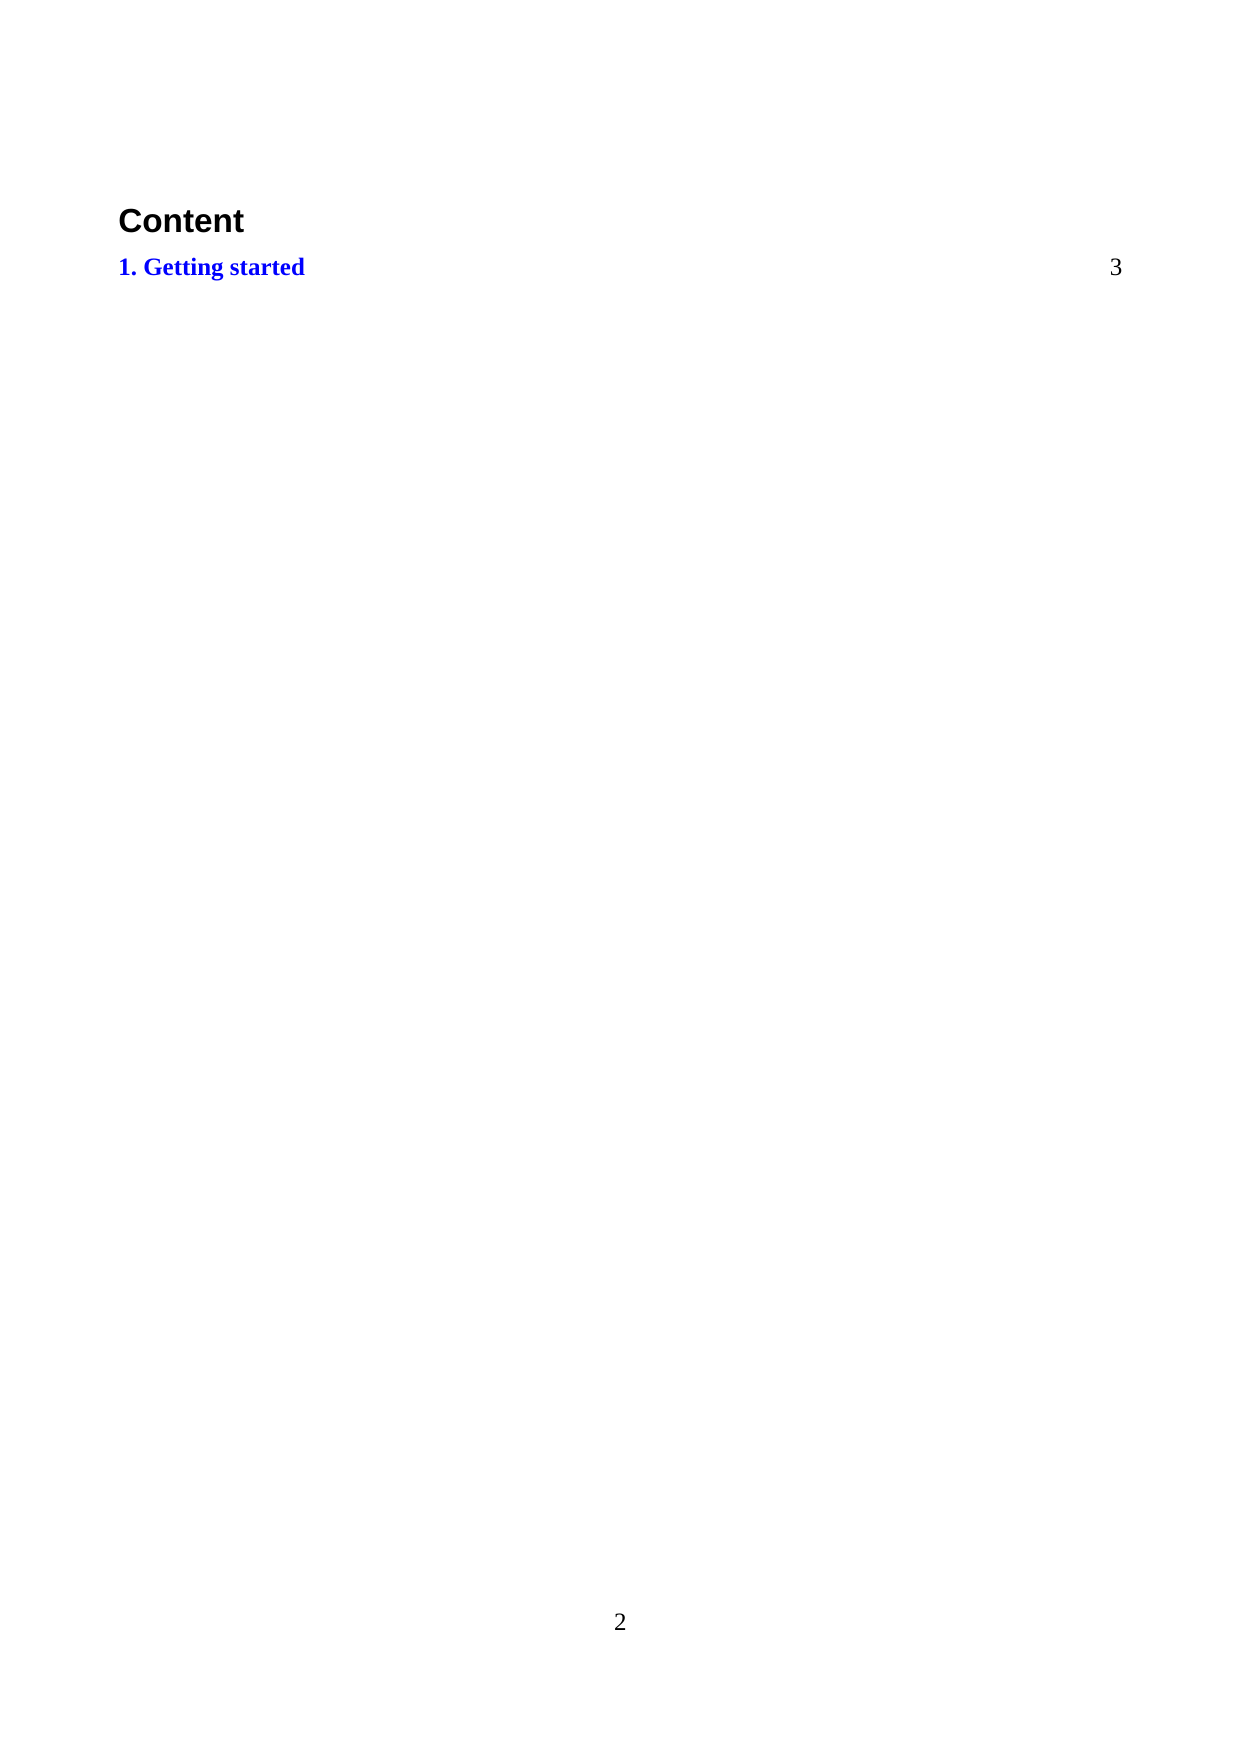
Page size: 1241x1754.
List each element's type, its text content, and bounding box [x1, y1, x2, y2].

text 1. Getting started 3 [118, 252, 1122, 281]
subtitle Content [118, 201, 1122, 240]
